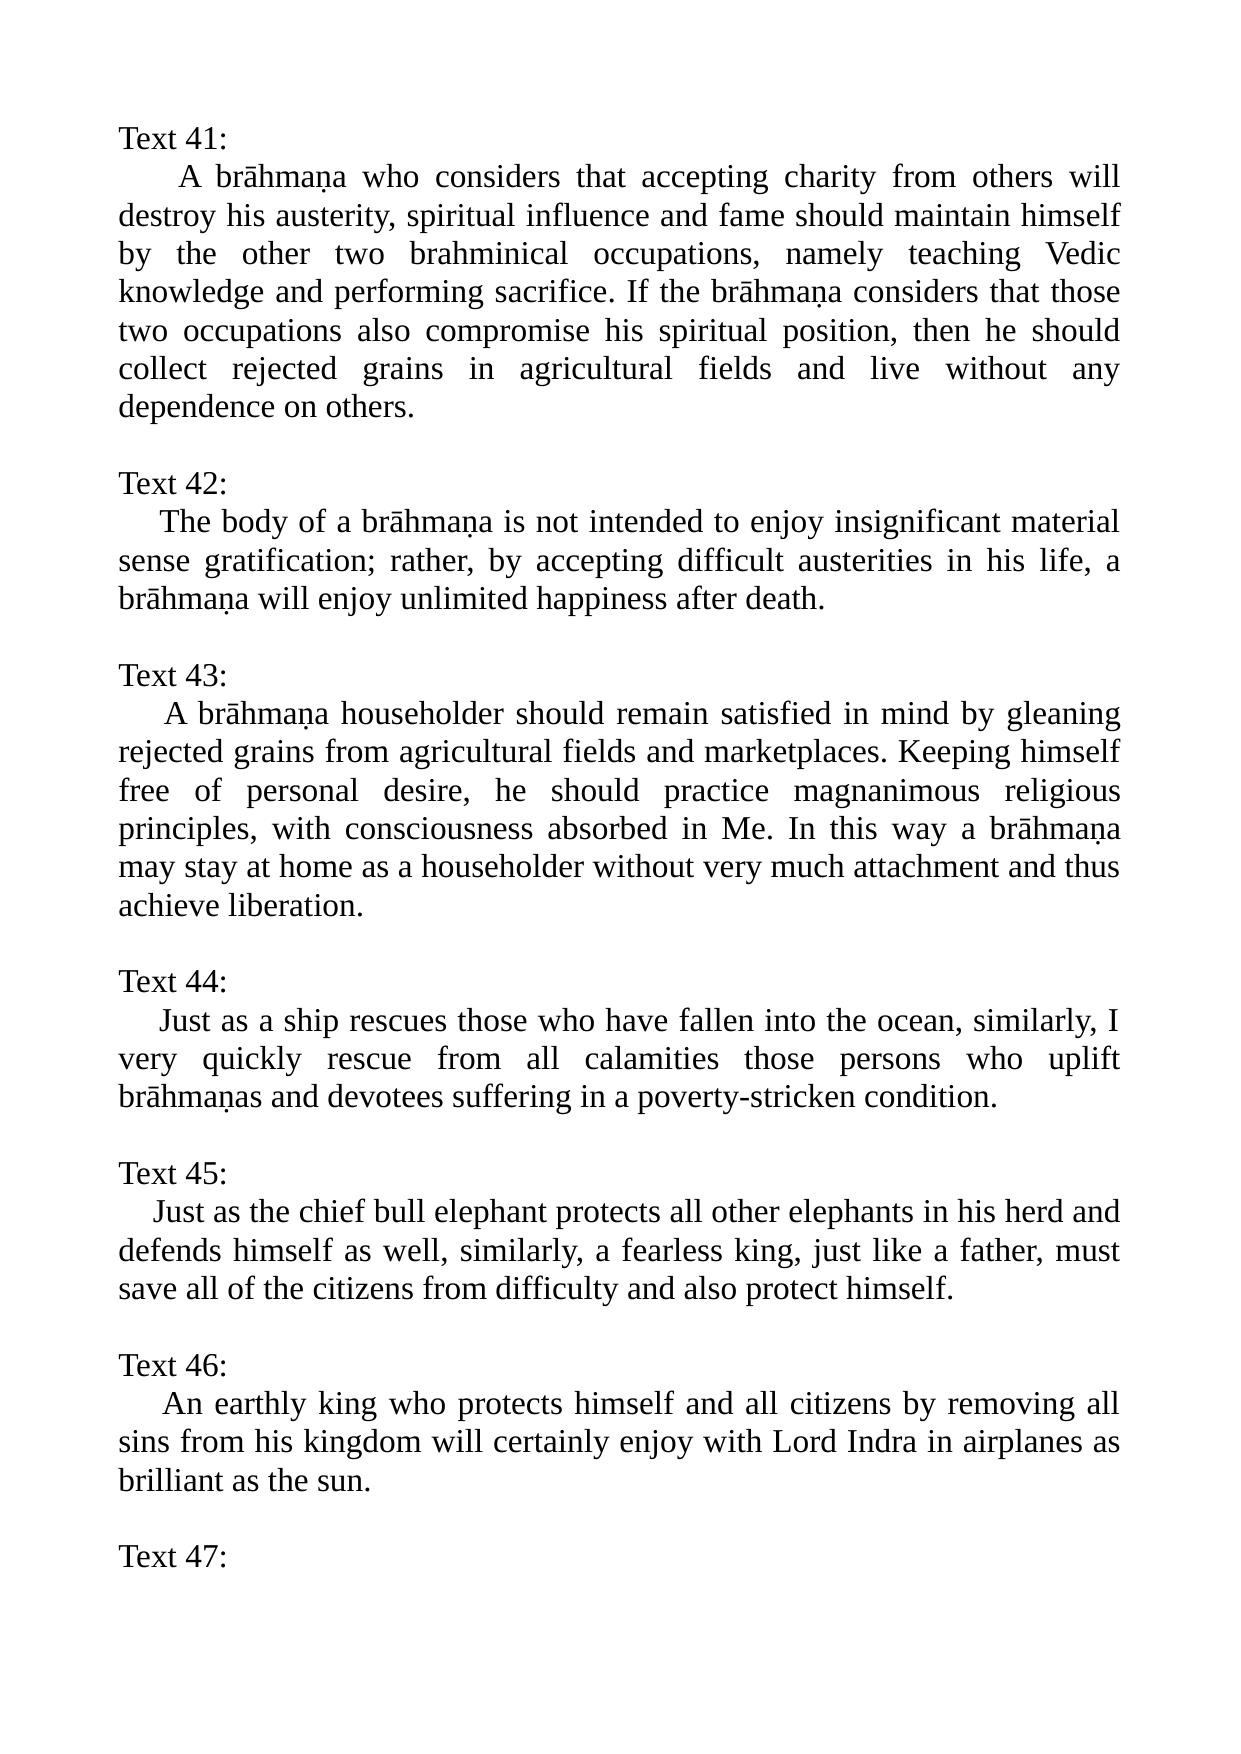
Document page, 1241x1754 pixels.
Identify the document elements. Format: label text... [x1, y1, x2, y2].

text A brāhmaṇa who considers that accepting charity from others will destroy his austerity, spiritual influence and fame should maintain himself by the other two brahminical occupations, namely teaching Vedic knowledge and performing sacrifice. If the brāhmaṇa considers that those two occupations also compromise his spiritual position, then he should collect rejected grains in agricultural fields and live without any dependence on others. [118, 156, 1122, 425]
text Text 41: [118, 118, 1122, 156]
text Text 46: [118, 1345, 1122, 1383]
text Just as a ship rescues those who have fallen into the ocean, similarly, I very quickly rescue from all calamities those persons who uplift brāhmaṇas and devotees suffering in a poverty-stricken condition. [118, 1000, 1122, 1115]
text Text 47: [118, 1536, 1122, 1575]
text Text 44: [118, 961, 1122, 1000]
text An earthly king who protects himself and all citizens by removing all sins from his kingdom will certainly enjoy with Lord Indra in airplanes as brilliant as the sun. [118, 1383, 1122, 1498]
text Text 43: [118, 655, 1122, 693]
text The body of a brāhmaṇa is not intended to enjoy insignificant material sense gratification; rather, by accepting difficult austerities in his life, a brāhmaṇa will enjoy unlimited happiness after death. [118, 501, 1122, 616]
text A brāhmaṇa householder should remain satisfied in mind by gleaning rejected grains from agricultural fields and marketplaces. Keeping himself free of personal desire, he should practice magnanimous religious principles, with consciousness absorbed in Me. In this way a brāhmaṇa may stay at home as a householder without very much attachment and thus achieve liberation. [118, 693, 1122, 923]
text Text 42: [118, 463, 1122, 501]
text Just as the chief bull elephant protects all other elephants in his herd and defends himself as well, similarly, a fearless king, just like a father, must save all of the citizens from difficulty and also protect himself. [118, 1191, 1122, 1306]
text Text 45: [118, 1153, 1122, 1191]
